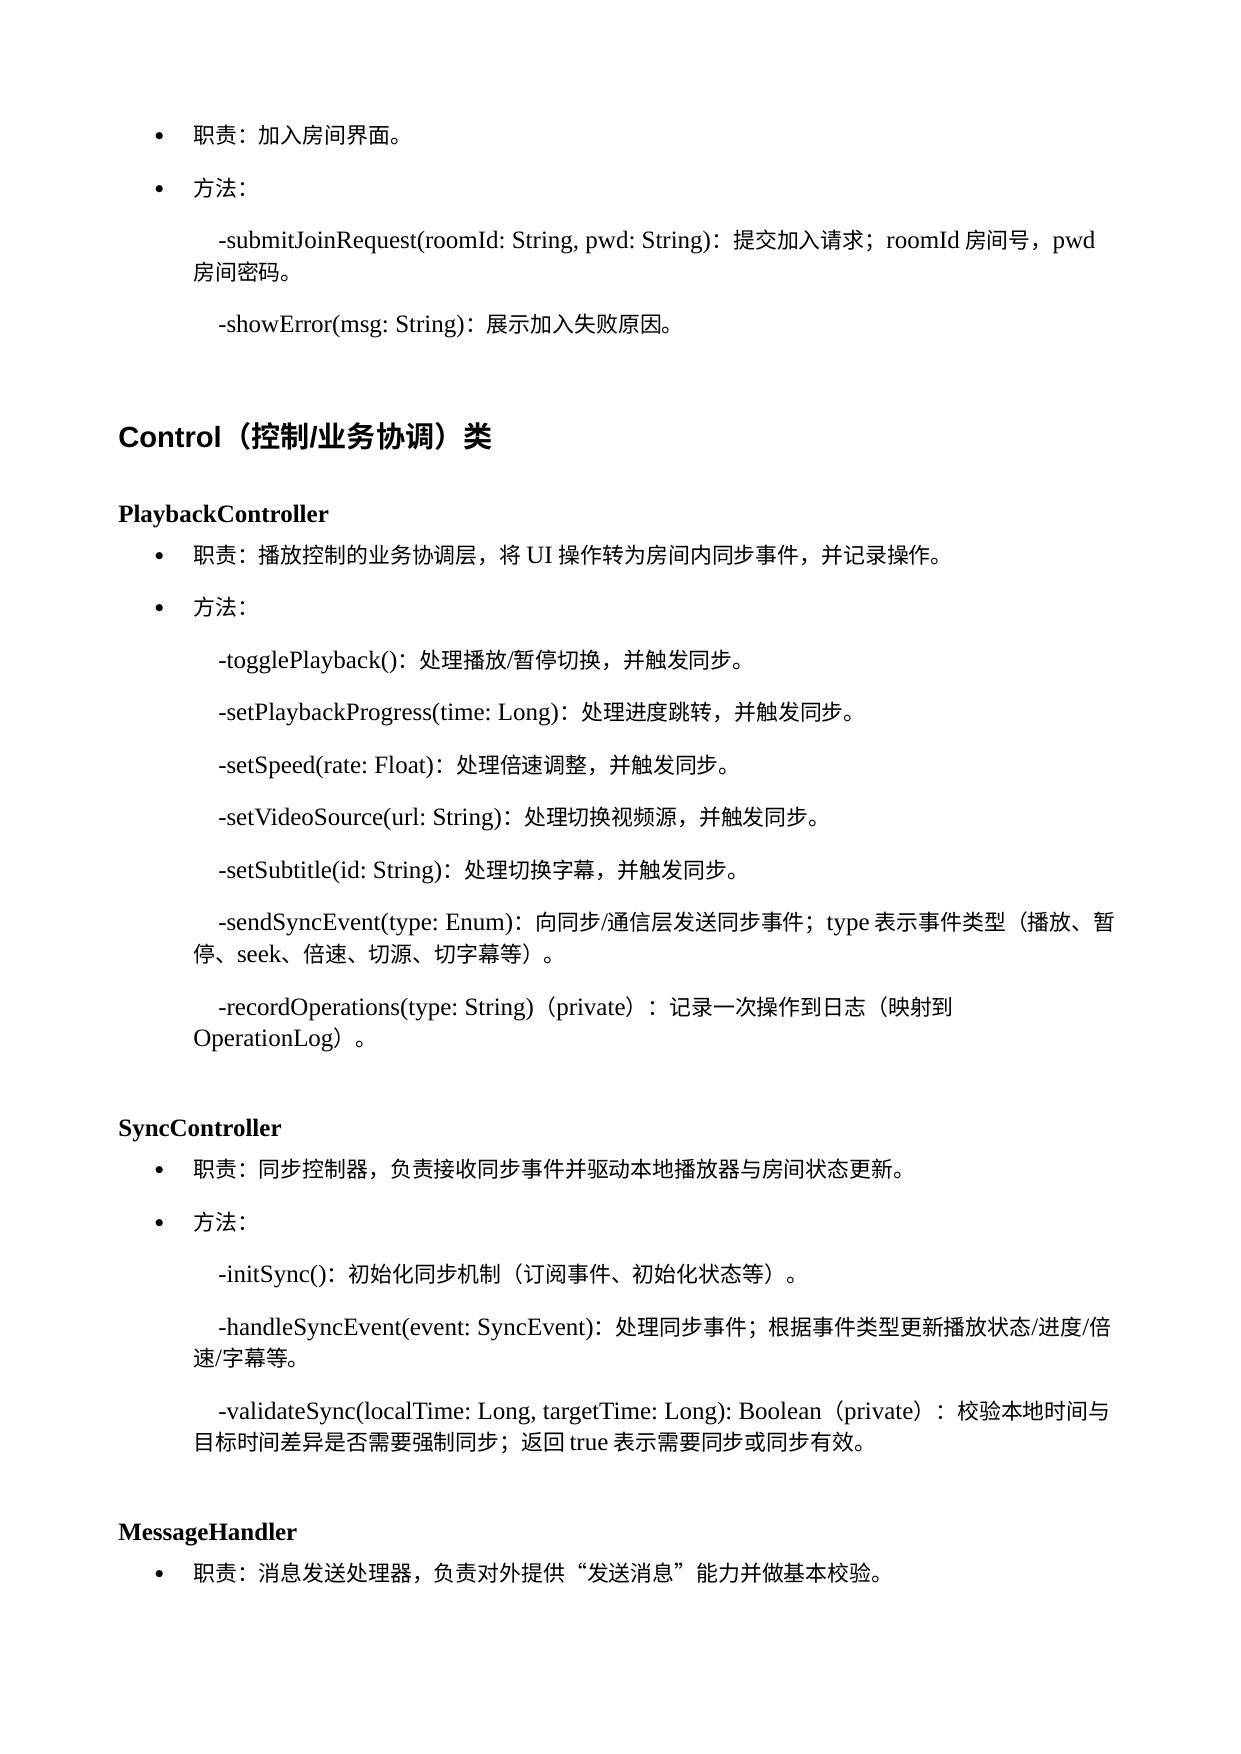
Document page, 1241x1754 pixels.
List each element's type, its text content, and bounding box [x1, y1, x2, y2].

list 方法： [156, 171, 1122, 202]
text PlaybackController [118, 499, 1122, 527]
text -recordOperations(type: String)（private）：记录一次操作到日志（映射到OperationLog）。 [193, 989, 1122, 1053]
text MessageHandler [118, 1517, 1122, 1546]
list 职责：同步控制器，负责接收同步事件并驱动本地播放器与房间状态更新。 [156, 1152, 1122, 1184]
text -togglePlayback()：处理播放/暂停切换，并触发同步。 [193, 643, 1122, 674]
text -sendSyncEvent(type: Enum)：向同步/通信层发送同步事件；type表示事件类型（播放、暂停、seek、倍速、切源、切字幕等）。 [193, 905, 1122, 969]
subtitle Control（控制/业务协调）类 [118, 413, 1122, 456]
text -showError(msg: String)：展示加入失败原因。 [193, 307, 1122, 339]
text -submitJoinRequest(roomId: String, pwd: String)：提交加入请求；roomId房间号，pwd房间密码。 [193, 223, 1122, 286]
list 方法： [156, 1204, 1122, 1236]
text SyncController [118, 1113, 1122, 1142]
list 方法： [156, 590, 1122, 622]
list 职责：加入房间界面。 [156, 118, 1122, 150]
list 职责：播放控制的业务协调层，将 UI 操作转为房间内同步事件，并记录操作。 [156, 538, 1122, 569]
text -setPlaybackProgress(time: Long)：处理进度跳转，并触发同步。 [193, 695, 1122, 727]
text -setSpeed(rate: Float)：处理倍速调整，并触发同步。 [193, 748, 1122, 779]
list 职责：消息发送处理器，负责对外提供“发送消息”能力并做基本校验。 [156, 1556, 1122, 1588]
text -setVideoSource(url: String)：处理切换视频源，并触发同步。 [193, 800, 1122, 832]
text -initSync()：初始化同步机制（订阅事件、初始化状态等）。 [193, 1257, 1122, 1289]
text -validateSync(localTime: Long, targetTime: Long): Boolean（private）：校验本地时间与目标时间差异是否需要强制同步；返回true表示需要同步或同步有效。 [193, 1394, 1122, 1457]
text -handleSyncEvent(event: SyncEvent)：处理同步事件；根据事件类型更新播放状态/进度/倍速/字幕等。 [193, 1309, 1122, 1373]
text -setSubtitle(id: String)：处理切换字幕，并触发同步。 [193, 853, 1122, 884]
